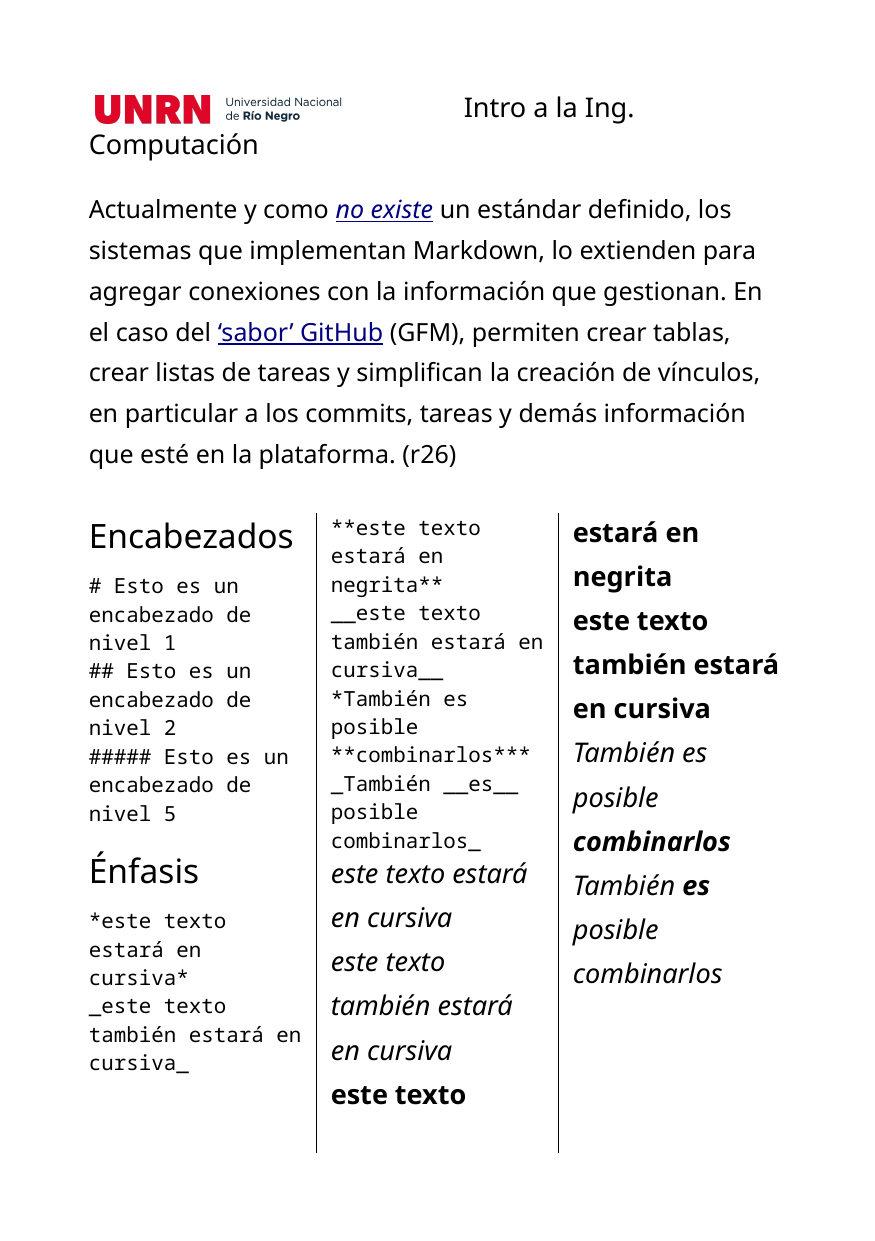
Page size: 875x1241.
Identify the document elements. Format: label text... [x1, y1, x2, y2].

text # Esto es un encabezado de nivel 1 [88, 571, 301, 657]
subtitle Encabezados [88, 513, 301, 559]
subtitle Énfasis [88, 848, 301, 894]
text estará en negrita este texto también estará en cursiva También es posible combinarlos También es posible combinarlos [573, 513, 786, 992]
text **este texto estará en negrita** [331, 513, 543, 598]
text _este texto también estará en cursiva_ [88, 992, 301, 1077]
text Actualmente y como no existe un estándar definido, los sistemas que implementan Markdown, lo extienden para agregar conexiones con la información que gestionan. En el caso del ‘sabor’ GitHub (GFM), permiten crear tablas, crear listas de tareas y simplifican la creación de vínculos, en particular a los commits, tareas y demás información que esté en la plataforma. (r26) [88, 192, 786, 471]
text *También es posible **combinarlos*** [331, 684, 543, 769]
text _También __es__ posible combinarlos_ [331, 769, 543, 854]
text __este texto también estará en cursiva__ [331, 598, 543, 684]
text ##### Esto es un encabezado de nivel 5 [88, 742, 301, 827]
text *este texto estará en cursiva* [88, 906, 301, 992]
text ## Esto es un encabezado de nivel 2 [88, 657, 301, 742]
text este texto estará en cursiva este texto también estará en cursiva este texto [331, 854, 543, 1112]
picture [88, 88, 348, 130]
